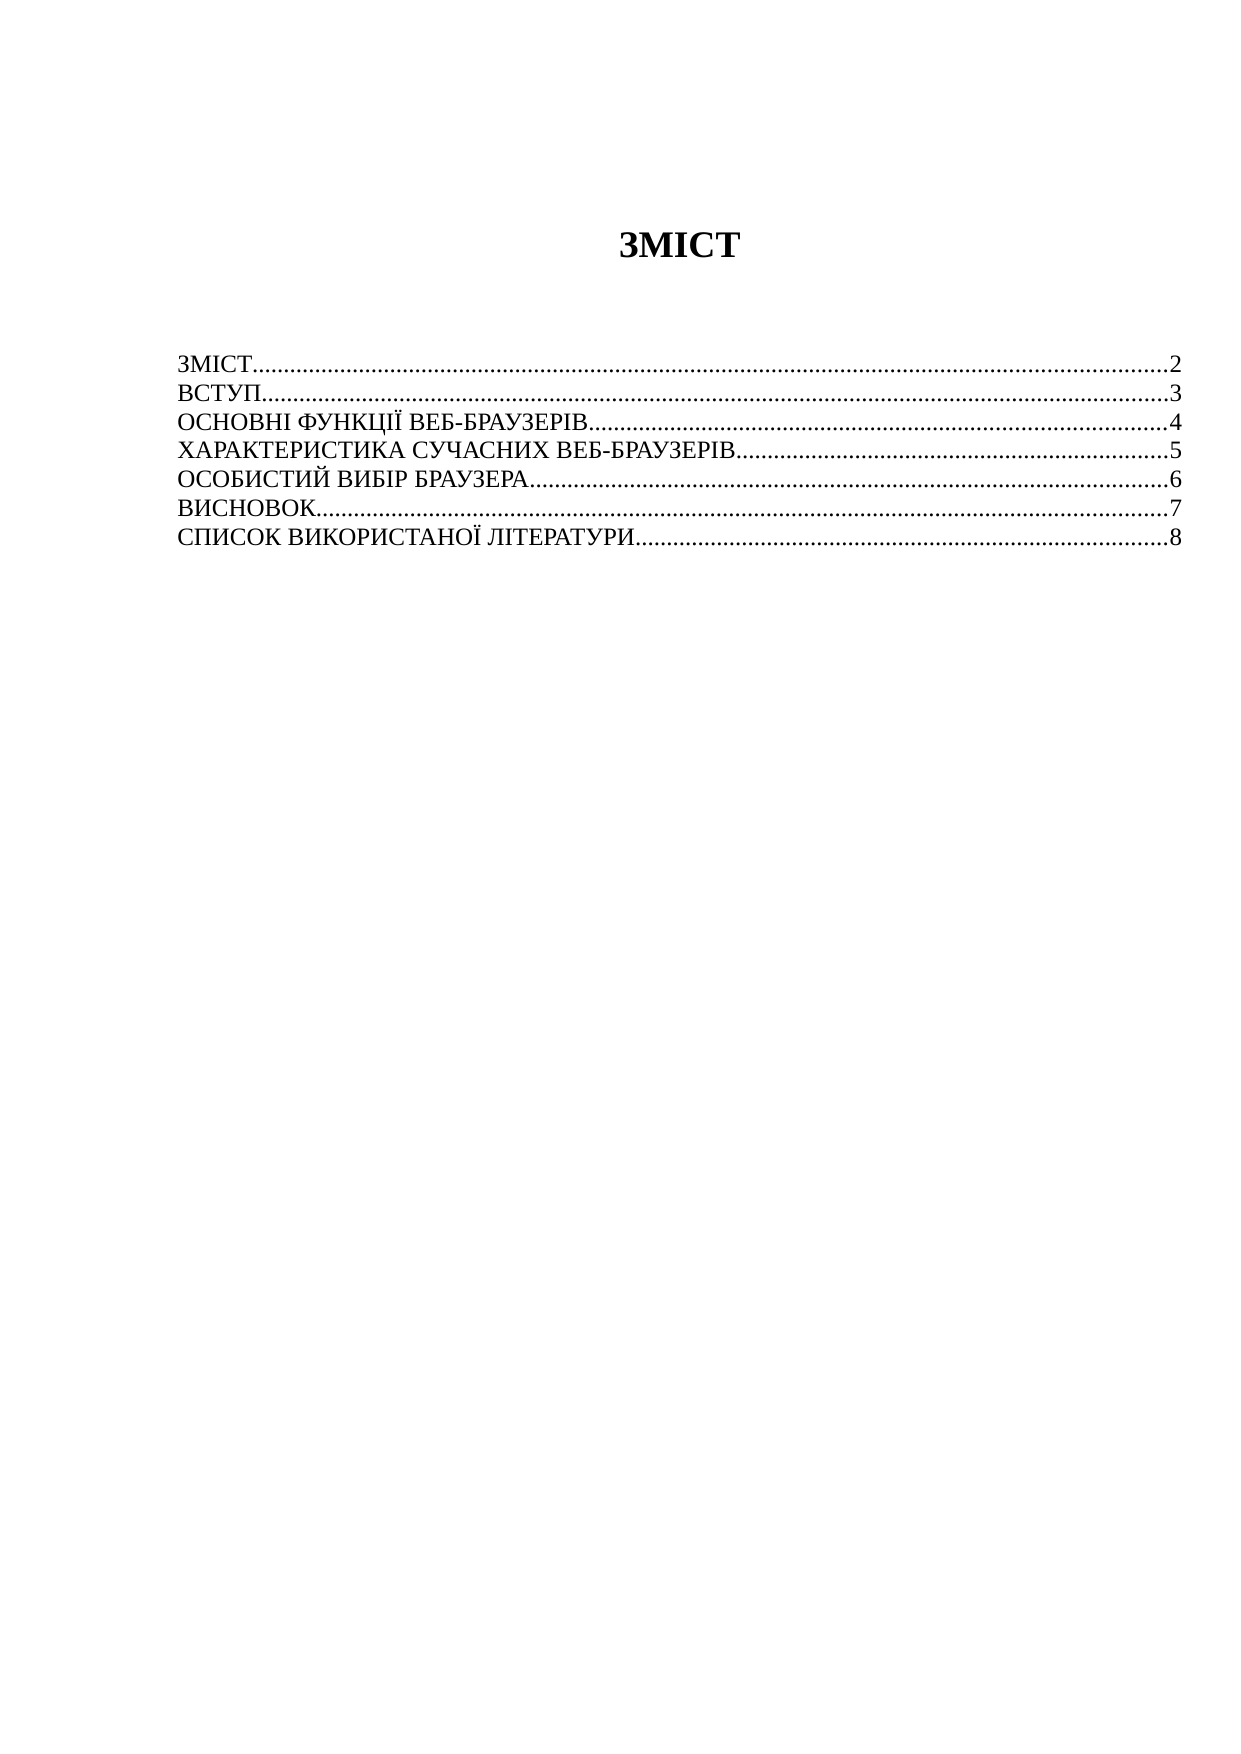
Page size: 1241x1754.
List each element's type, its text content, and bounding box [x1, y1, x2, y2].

text СПИСОК ВИКОРИСТАНОЇ ЛІТЕРАТУРИ 8 [177, 522, 1182, 550]
subtitle ЗМІСТ [177, 223, 1182, 266]
text ОСОБИСТИЙ ВИБІР БРАУЗЕРА 6 [177, 464, 1182, 493]
text ОСНОВНІ ФУНКЦІЇ ВЕБ-БРАУЗЕРІВ 4 [177, 407, 1182, 435]
text ВСТУП 3 [177, 378, 1182, 407]
text ХАРАКТЕРИСТИКА СУЧАСНИХ ВЕБ-БРАУЗЕРІВ 5 [177, 435, 1182, 464]
text ЗМІСТ 2 [177, 349, 1182, 378]
text ВИСНОВОК 7 [177, 493, 1182, 522]
